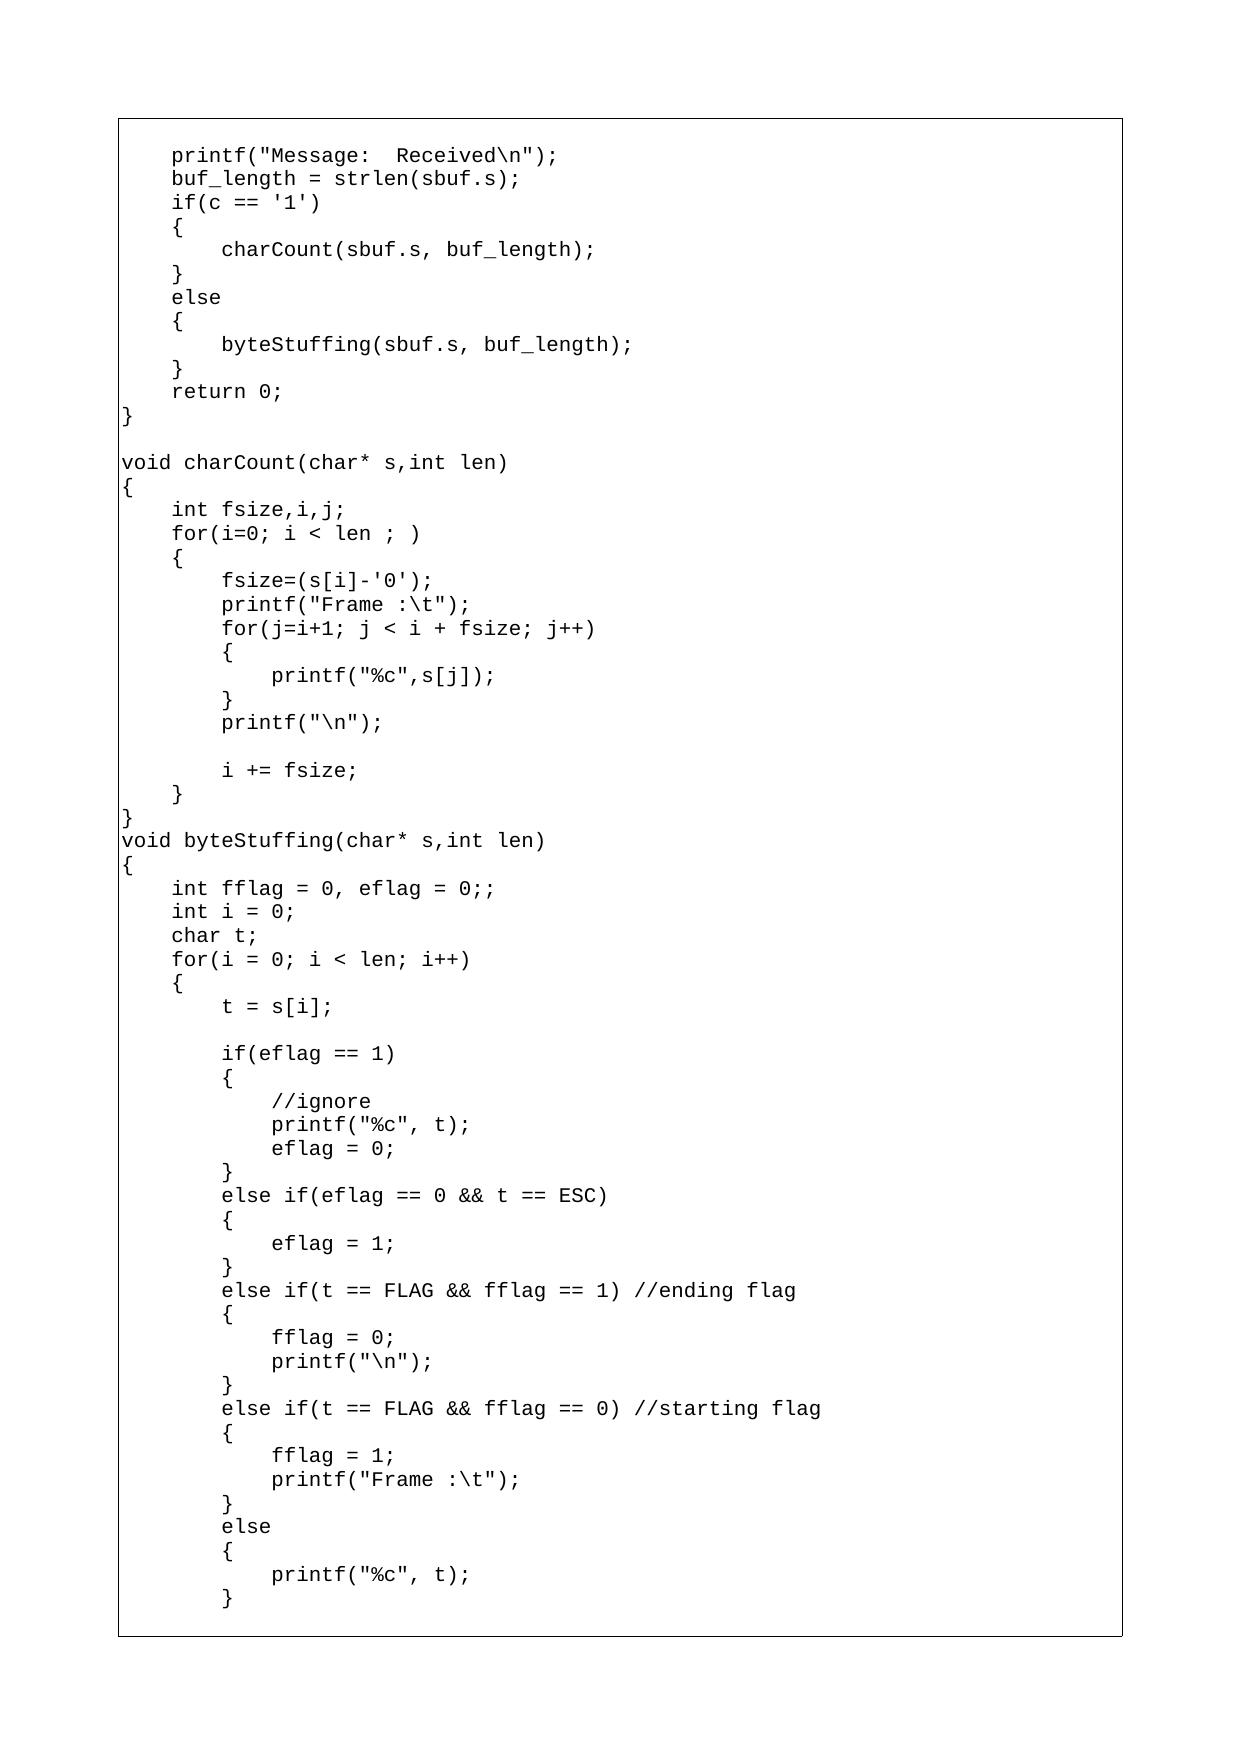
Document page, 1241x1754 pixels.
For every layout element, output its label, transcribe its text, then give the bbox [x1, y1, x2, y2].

text fflag = 1; [121, 1445, 1119, 1469]
text //ignore [121, 1091, 1119, 1114]
text else [121, 1516, 1119, 1540]
text { [121, 1067, 1119, 1091]
text } [121, 1587, 1119, 1611]
text { [121, 216, 1119, 239]
text printf("Frame :\t"); [121, 594, 1119, 618]
text int i = 0; [121, 901, 1119, 925]
text printf("%c", t); [121, 1114, 1119, 1138]
text { [121, 972, 1119, 996]
text charCount(sbuf.s, buf_length); [121, 239, 1119, 263]
text i += fsize; [121, 759, 1119, 783]
text for(i=0; i < len ; ) [121, 523, 1119, 547]
text for(j=i+1; j < i + fsize; j++) [121, 618, 1119, 641]
text eflag = 1; [121, 1232, 1119, 1256]
text { [121, 641, 1119, 665]
text byteStuffing(sbuf.s, buf_length); [121, 334, 1119, 358]
text } [121, 1374, 1119, 1398]
text { [121, 1303, 1119, 1327]
text { [121, 1422, 1119, 1445]
text printf("Message: Received\n"); [121, 145, 1119, 168]
text } [121, 783, 1119, 807]
text printf("\n"); [121, 712, 1119, 736]
text for(i = 0; i < len; i++) [121, 949, 1119, 972]
text } [121, 807, 1119, 831]
text } [121, 1493, 1119, 1516]
text } [121, 405, 1119, 428]
text if(c == '1') [121, 192, 1119, 216]
text { [121, 1209, 1119, 1232]
text return 0; [121, 381, 1119, 405]
text } [121, 689, 1119, 712]
text else [121, 287, 1119, 310]
text int fsize,i,j; [121, 499, 1119, 523]
text { [121, 854, 1119, 878]
text { [121, 476, 1119, 499]
text buf_length = strlen(sbuf.s); [121, 168, 1119, 192]
text if(eflag == 1) [121, 1043, 1119, 1067]
text else if(t == FLAG && fflag == 1) //ending flag [121, 1280, 1119, 1303]
text { [121, 547, 1119, 570]
text else if(t == FLAG && fflag == 0) //starting flag [121, 1398, 1119, 1422]
text eflag = 0; [121, 1138, 1119, 1162]
text { [121, 310, 1119, 334]
text printf("%c", t); [121, 1563, 1119, 1587]
text } [121, 1256, 1119, 1280]
text fflag = 0; [121, 1327, 1119, 1351]
text void byteStuffing(char* s,int len) [121, 831, 1119, 854]
text } [121, 1162, 1119, 1185]
text char t; [121, 925, 1119, 949]
text } [121, 263, 1119, 287]
text fsize=(s[i]-'0'); [121, 570, 1119, 594]
text printf("%c",s[j]); [121, 665, 1119, 689]
text void charCount(char* s,int len) [121, 452, 1119, 476]
text int fflag = 0, eflag = 0;; [121, 878, 1119, 901]
text { [121, 1540, 1119, 1563]
text else if(eflag == 0 && t == ESC) [121, 1185, 1119, 1209]
text printf("\n"); [121, 1351, 1119, 1374]
text } [121, 358, 1119, 381]
text t = s[i]; [121, 996, 1119, 1020]
text printf("Frame :\t"); [121, 1469, 1119, 1493]
